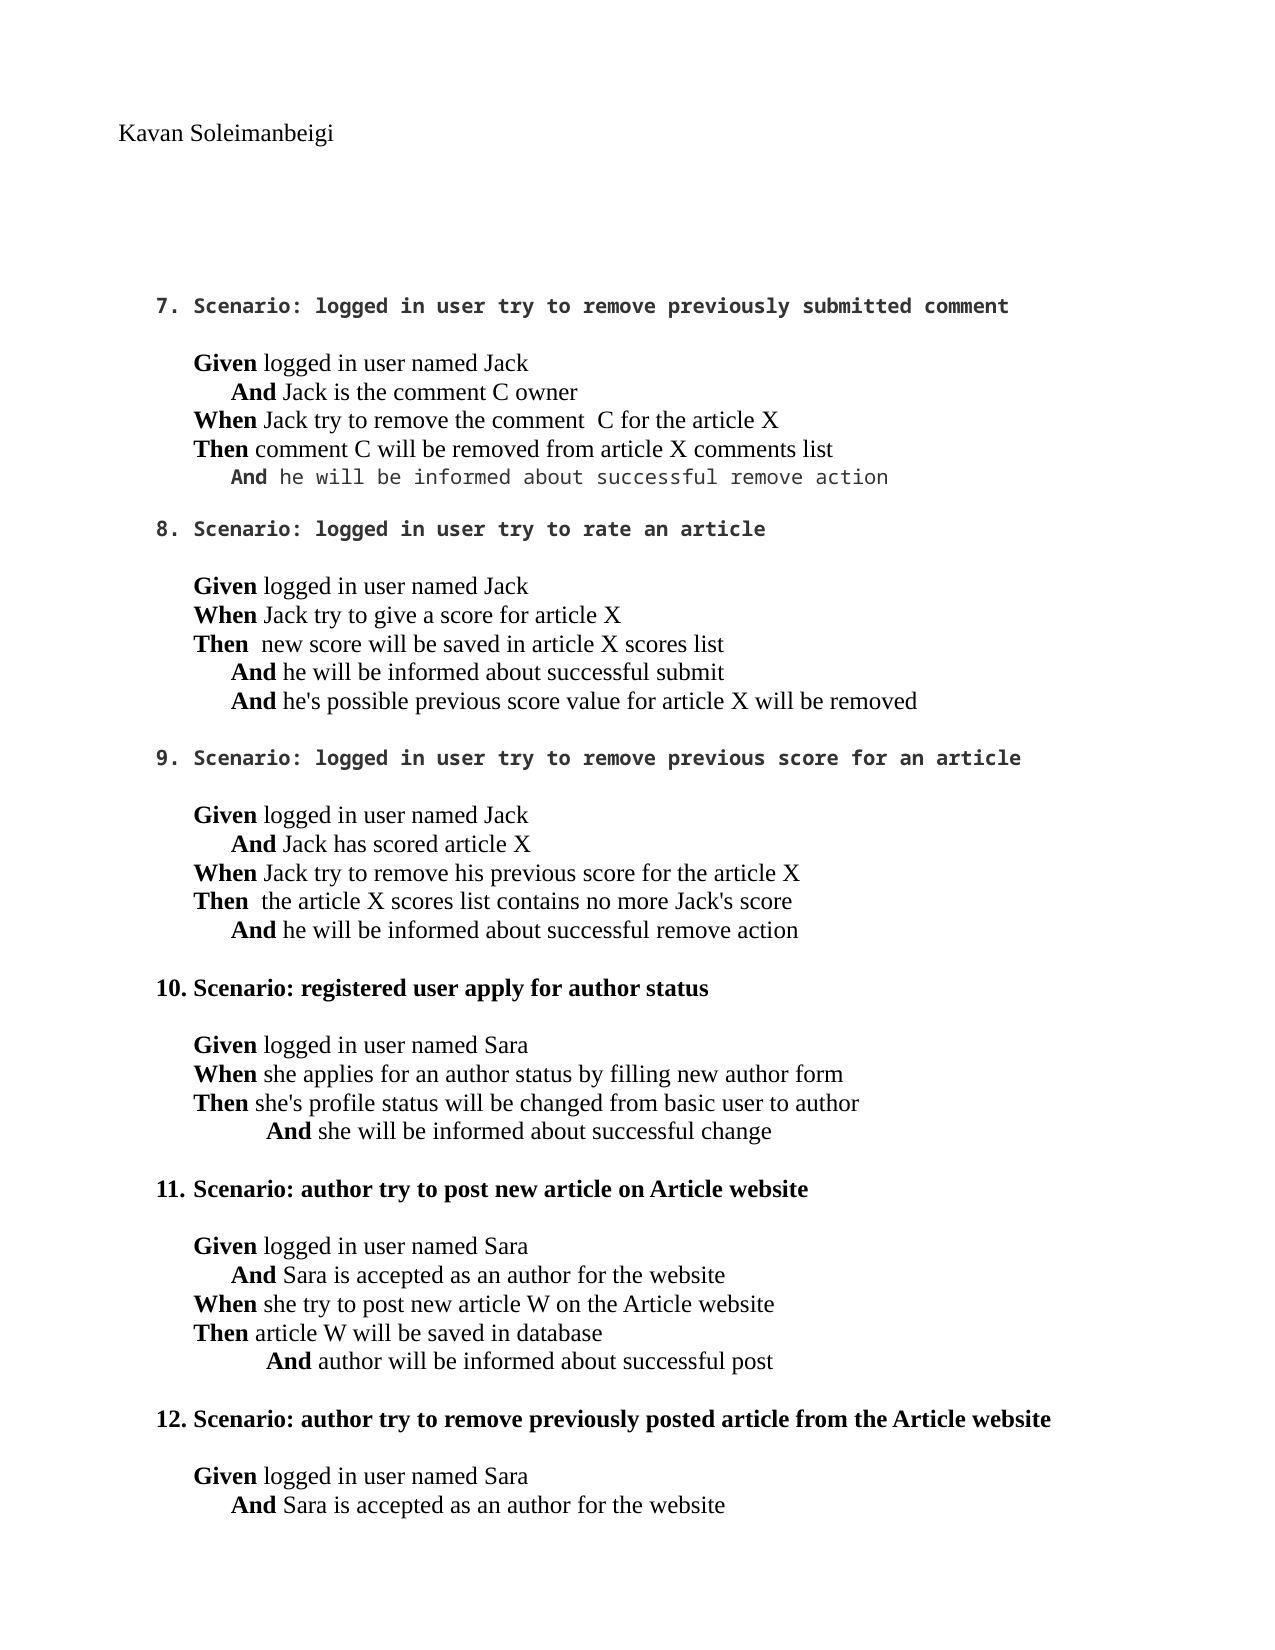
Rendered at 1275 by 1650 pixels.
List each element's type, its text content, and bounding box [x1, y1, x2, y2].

list Then she's profile status will be changed from basic user to author [156, 1088, 1157, 1116]
list Then the article X scores list contains no more Jack's score [156, 886, 1157, 915]
list When Jack try to remove the comment C for the article X [156, 405, 1157, 434]
list Given logged in user named Sara [156, 1030, 1157, 1059]
list Given logged in user named Sara [156, 1231, 1157, 1260]
list When she applies for an author status by filling new author form [156, 1059, 1157, 1088]
list Then article W will be saved in database [156, 1318, 1157, 1346]
list Given logged in user named Jack [156, 800, 1157, 829]
list And Jack has scored article X [193, 829, 1157, 858]
list And he will be informed about successful submit [193, 657, 1157, 686]
list Given logged in user named Sara [156, 1461, 1157, 1490]
list And Sara is accepted as an author for the website [193, 1260, 1157, 1289]
list Given logged in user named Jack [156, 571, 1157, 600]
list Then new score will be saved in article X scores list [156, 629, 1157, 657]
list Scenario: logged in user try to remove previous score for an article [156, 744, 1157, 771]
list And he will be informed about successful remove action [193, 463, 1157, 491]
list And Sara is accepted as an author for the website [193, 1490, 1157, 1519]
list When she try to post new article W on the Article website [156, 1289, 1157, 1318]
text And author will be informed about successful post [118, 1346, 1157, 1375]
list Scenario: registered user apply for author status [156, 973, 1157, 1001]
list When Jack try to remove his previous score for the article X [156, 858, 1157, 886]
text And she will be informed about successful change [118, 1116, 1157, 1145]
list Scenario: logged in user try to rate an article [156, 515, 1157, 542]
list Scenario: logged in user try to remove previously submitted comment [156, 291, 1157, 319]
list Then comment C will be removed from article X comments list [156, 434, 1157, 463]
list And Jack is the comment C owner [193, 377, 1157, 405]
list Scenario: author try to post new article on Article website [156, 1174, 1157, 1203]
list And he will be informed about successful remove action [193, 915, 1157, 944]
list Given logged in user named Jack [156, 348, 1157, 377]
list And he's possible previous score value for article X will be removed [193, 686, 1157, 715]
list When Jack try to give a score for article X [156, 600, 1157, 629]
list Scenario: author try to remove previously posted article from the Article website [156, 1404, 1157, 1433]
